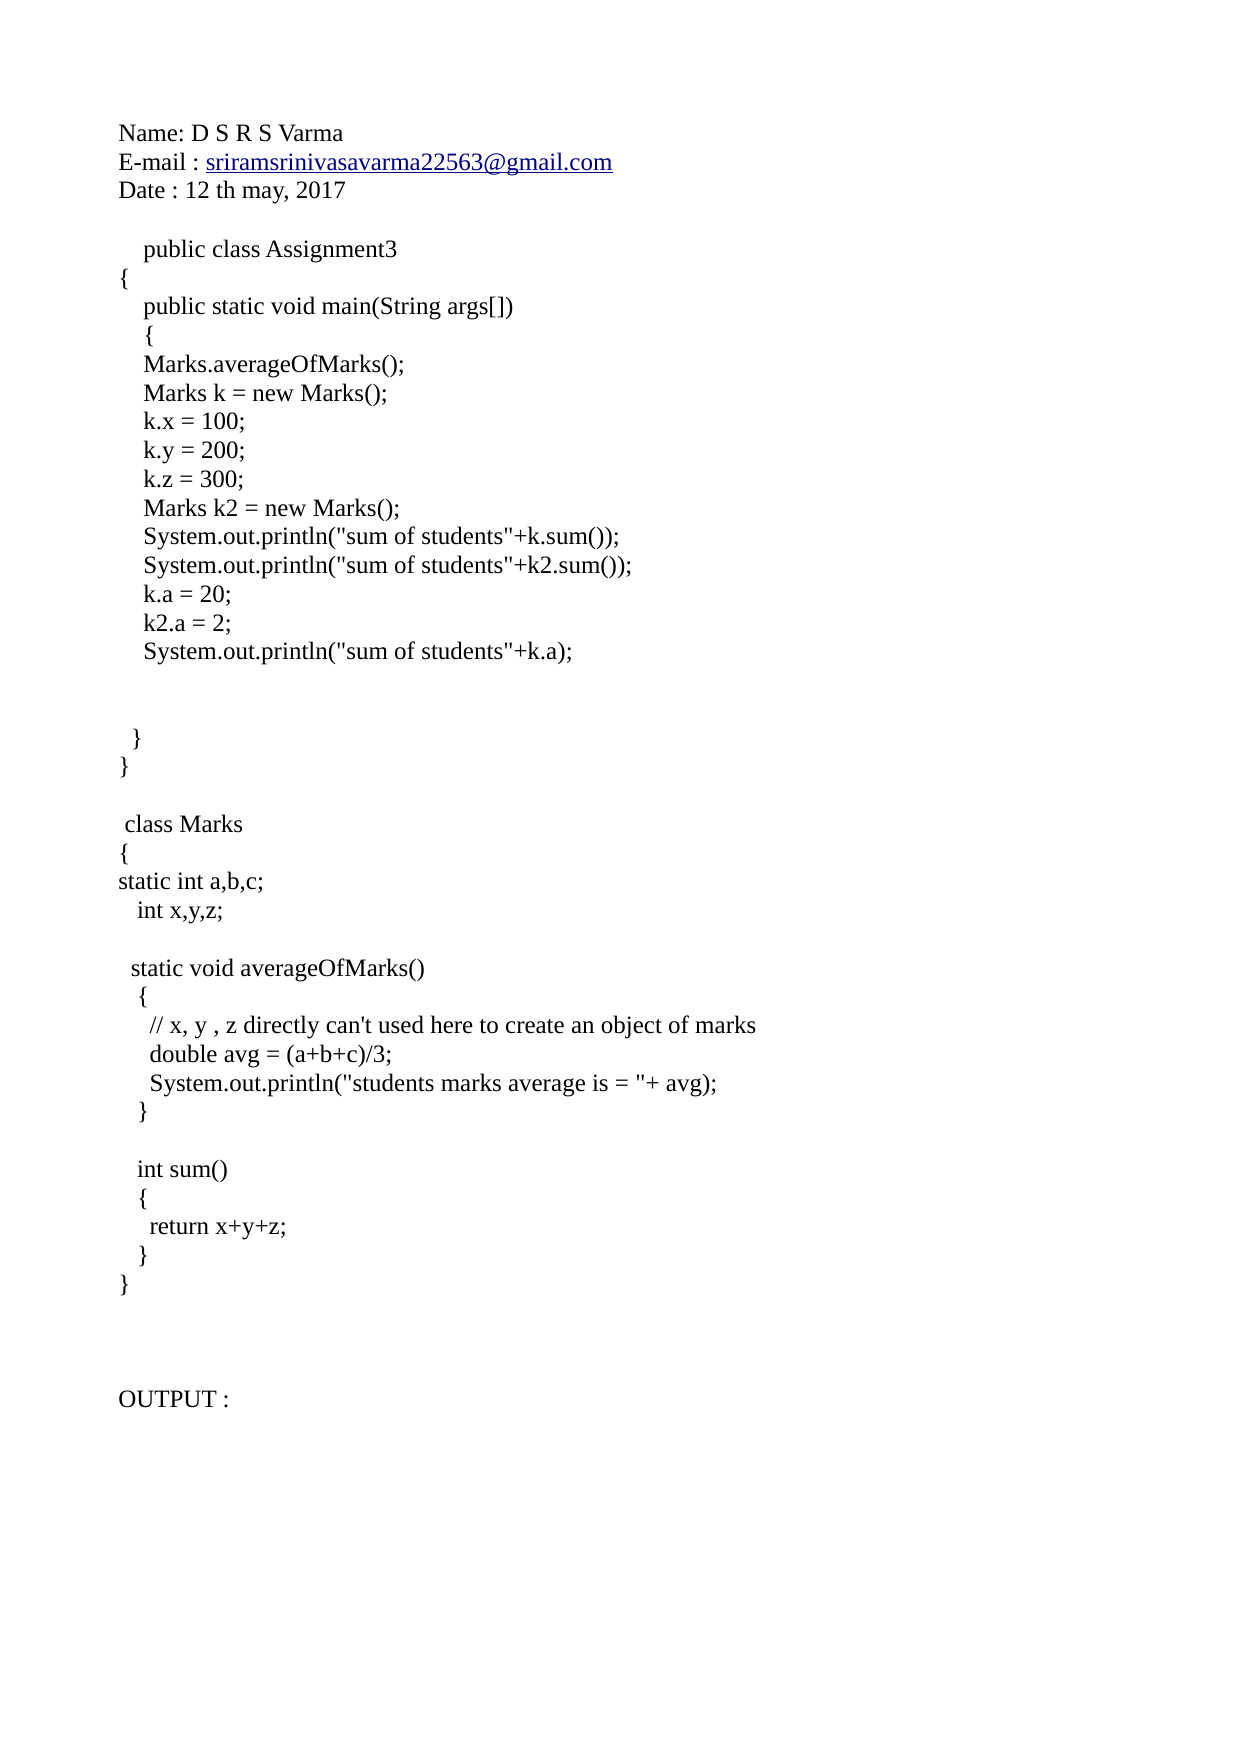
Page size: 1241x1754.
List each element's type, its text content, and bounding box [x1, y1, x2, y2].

text { [118, 263, 1122, 291]
text Marks.averageOfMarks(); [118, 349, 1122, 378]
text { [118, 981, 1122, 1010]
text System.out.println("sum of students"+k.sum()); [118, 521, 1122, 550]
text k.y = 200; [118, 435, 1122, 464]
text } [118, 751, 1122, 780]
text public static void main(String args[]) [118, 291, 1122, 320]
text return x+y+z; [118, 1211, 1122, 1240]
text } [118, 1096, 1122, 1125]
text k2.a = 2; [118, 608, 1122, 636]
text System.out.println("students marks average is = "+ avg); [118, 1068, 1122, 1096]
text public class Assignment3 [118, 234, 1122, 263]
text Marks k = new Marks(); [118, 378, 1122, 406]
text System.out.println("sum of students"+k2.sum()); [118, 550, 1122, 579]
text double avg = (a+b+c)/3; [118, 1039, 1122, 1068]
text } [118, 723, 1122, 751]
text { [118, 320, 1122, 349]
text } [118, 1240, 1122, 1269]
text k.z = 300; [118, 464, 1122, 493]
text } [118, 1269, 1122, 1298]
text // x, y , z directly can't used here to create an object of marks [118, 1010, 1122, 1039]
text k.x = 100; [118, 406, 1122, 435]
text k.a = 20; [118, 579, 1122, 608]
text static int a,b,c; [118, 866, 1122, 895]
text System.out.println("sum of students"+k.a); [118, 636, 1122, 665]
text class Marks [118, 809, 1122, 838]
text OUTPUT : [118, 1384, 1122, 1413]
text static void averageOfMarks() [118, 953, 1122, 981]
text { [118, 838, 1122, 866]
text Marks k2 = new Marks(); [118, 493, 1122, 521]
text int x,y,z; [118, 895, 1122, 924]
text { [118, 1183, 1122, 1211]
text int sum() [118, 1154, 1122, 1183]
